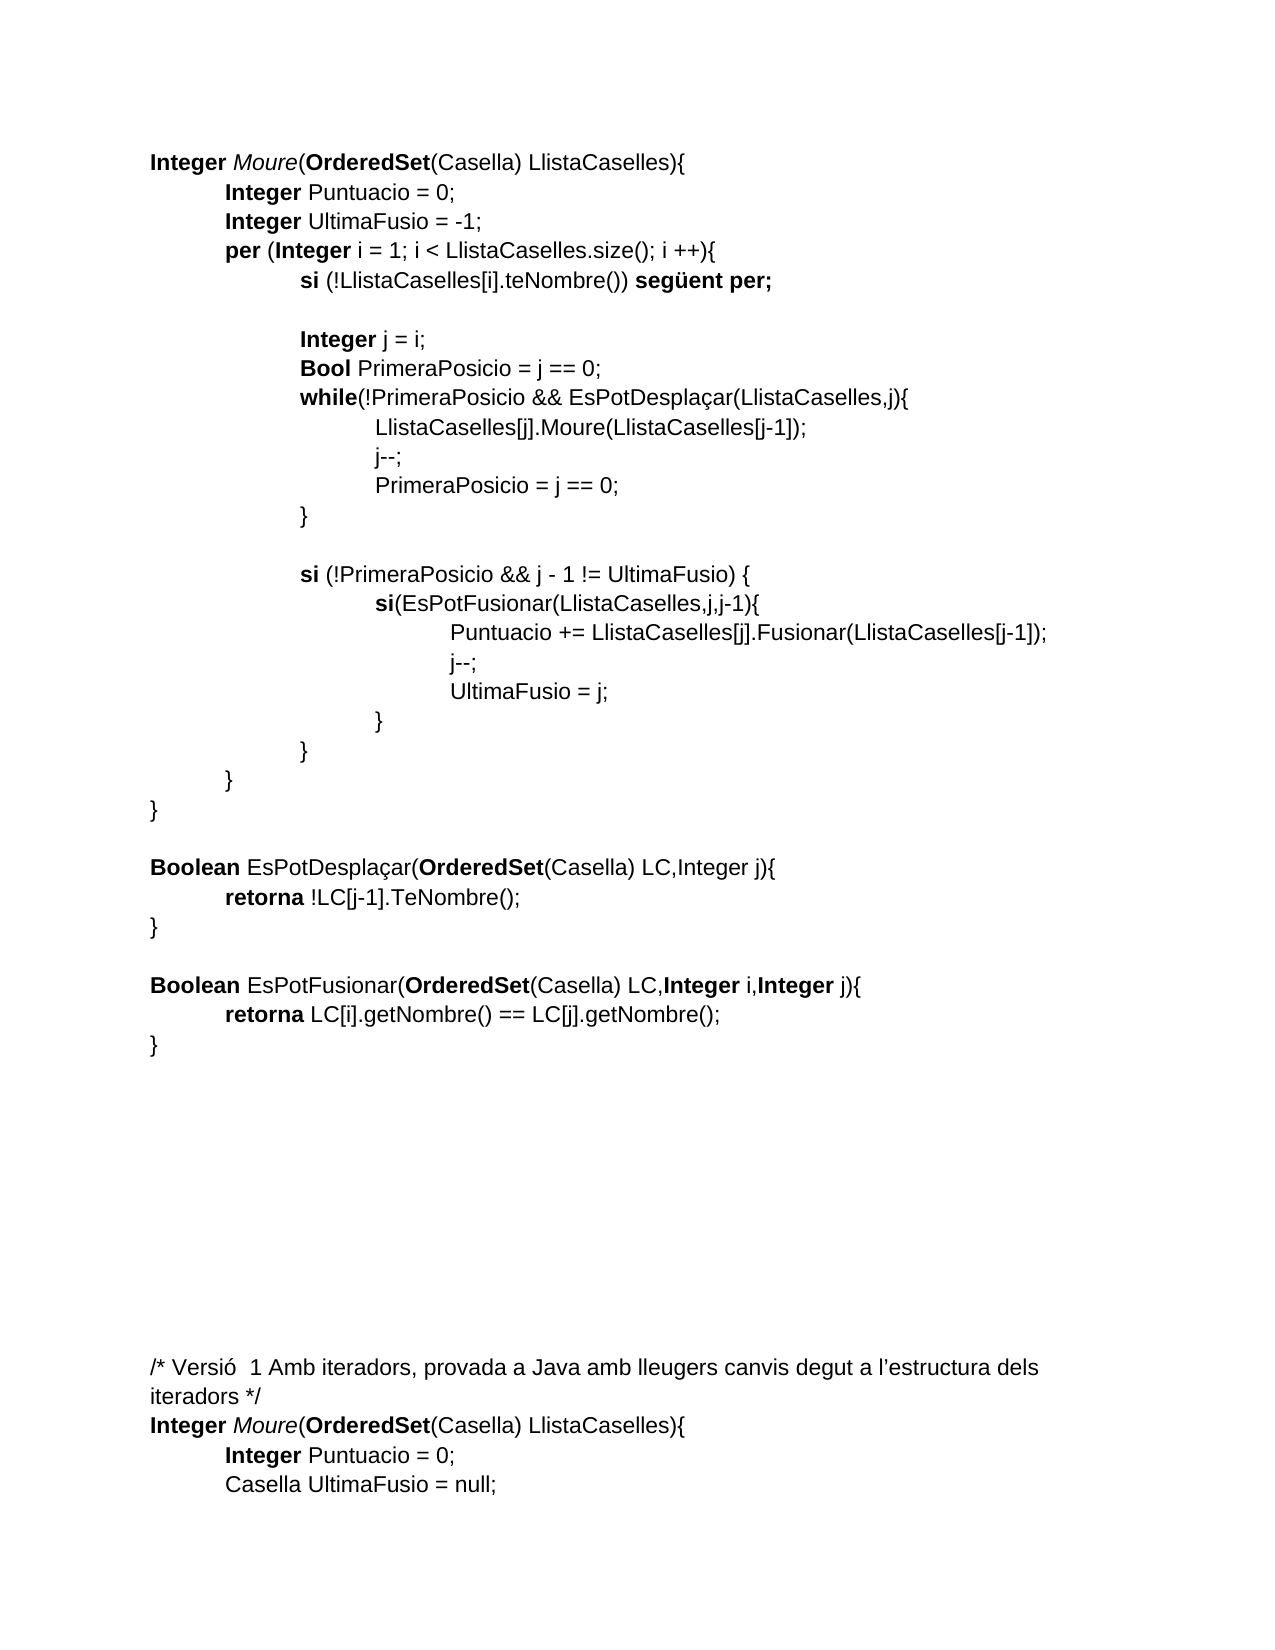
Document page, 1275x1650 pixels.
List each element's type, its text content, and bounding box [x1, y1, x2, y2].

text UltimaFusio = j; [225, 679, 1125, 704]
text } [150, 502, 1125, 528]
text } [150, 914, 1125, 939]
text Integer Puntuacio = 0; [150, 1442, 1125, 1468]
text j--; [150, 444, 1125, 469]
text Boolean EsPotDesplaçar(OrderedSet(Casella) LC,Integer j){ [150, 855, 1125, 881]
text j--; [225, 649, 1125, 675]
text Bool PrimeraPosicio = j == 0; [150, 356, 1125, 381]
text Integer Puntuacio = 0; [150, 179, 1125, 205]
text LlistaCaselles[j].Moure(LlistaCaselles[j-1]); [150, 414, 1125, 440]
text } [150, 796, 1125, 822]
text } [150, 1031, 1125, 1057]
text retorna !LC[j-1].TeNombre(); [150, 884, 1125, 910]
text Puntuacio += LlistaCaselles[j].Fusionar(LlistaCaselles[j-1]); [225, 620, 1125, 646]
text retorna LC[i].getNombre() == LC[j].getNombre(); [150, 1002, 1125, 1027]
text Casella UltimaFusio = null; [150, 1472, 1125, 1497]
text Boolean EsPotFusionar(OrderedSet(Casella) LC,Integer i,Integer j){ [150, 972, 1125, 998]
text si(EsPotFusionar(LlistaCaselles,j,j-1){ [225, 591, 1125, 616]
text Integer j = i; [150, 326, 1125, 352]
text Integer Moure(OrderedSet(Casella) LlistaCaselles){ [150, 150, 1125, 176]
text /* Versió 1 Amb iteradors, provada a Java amb lleugers canvis degut a l’estructura dels iteradors */ [150, 1354, 1125, 1409]
text } [150, 767, 1125, 792]
text per (Integer i = 1; i < LlistaCaselles.size(); i ++){ [150, 238, 1125, 264]
text while(!PrimeraPosicio && EsPotDesplaçar(LlistaCaselles,j){ [150, 385, 1125, 411]
text si (!PrimeraPosicio && j - 1 != UltimaFusio) { [150, 561, 1125, 587]
text } [225, 708, 1125, 734]
text si (!LlistaCaselles[i].teNombre()) següent per; [150, 267, 1125, 293]
text Integer Moure(OrderedSet(Casella) LlistaCaselles){ [150, 1413, 1125, 1439]
text } [225, 737, 1125, 763]
text PrimeraPosicio = j == 0; [150, 473, 1125, 499]
text Integer UltimaFusio = -1; [150, 209, 1125, 234]
